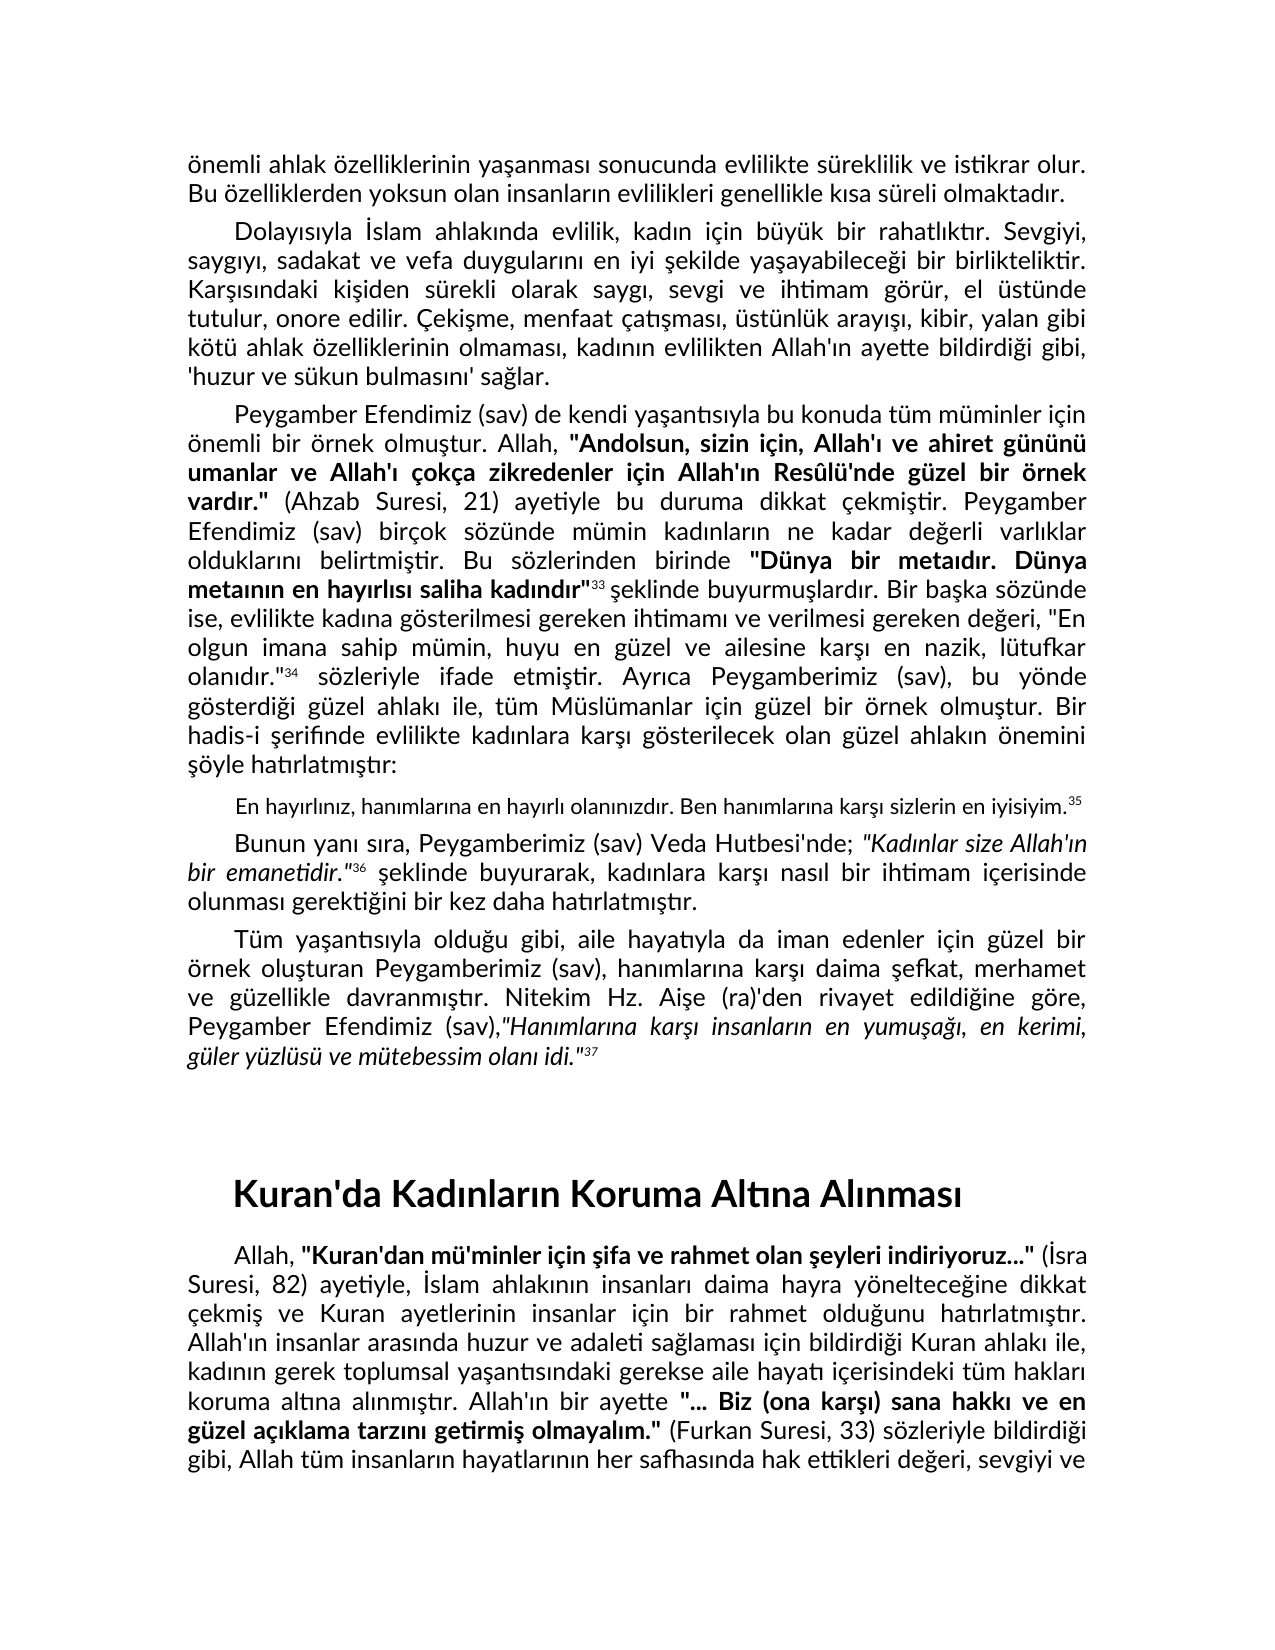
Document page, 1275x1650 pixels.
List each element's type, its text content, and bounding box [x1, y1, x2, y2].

text Dolayısıyla İslam ahlakında evlilik, kadın için büyük bir rahatlıktır. Sevgiyi, saygıyı, sadakat ve vefa duygularını en iyi şekilde yaşayabileceği bir birlikteliktir. Karşısındaki kişiden sürekli olarak saygı, sevgi ve ihtimam görür, el üstünde tutulur, onore edilir. Çekişme, menfaat çatışması, üstünlük arayışı, kibir, yalan gibi kötü ahlak özelliklerinin olmaması, kadının evlilikten Allah'ın ayette bildirdiği gibi, 'huzur ve sükun bulmasını' sağlar. [187, 217, 1087, 392]
text En hayırlınız, hanımlarına en hayırlı olanınızdır. Ben hanımlarına karşı sizlerin en iyisiyim.35 [235, 787, 1087, 821]
text Peygamber Efendimiz (sav) de kendi yaşantısıyla bu konuda tüm müminler için önemli bir örnek olmuştur. Allah, "Andolsun, sizin için, Allah'ı ve ahiret gününü umanlar ve Allah'ı çokça zikredenler için Allah'ın Resûlü'nde güzel bir örnek vardır." (Ahzab Suresi, 21) ayetiyle bu duruma dikkat çekmiştir. Peygamber Efendimiz (sav) birçok sözünde mümin kadınların ne kadar değerli varlıklar olduklarını belirtmiştir. Bu sözlerinden birinde "Dünya bir metaıdır. Dünya metaının en hayırlısı saliha kadındır"33 şeklinde buyurmuşlardır. Bir başka sözünde ise, evlilikte kadına gösterilmesi gereken ihtimamı ve verilmesi gereken değeri, "En olgun imana sahip mümin, huyu en güzel ve ailesine karşı en nazik, lütufkar olanıdır."34 sözleriyle ifade etmiştir. Ayrıca Peygamberimiz (sav), bu yönde gösterdiği güzel ahlakı ile, tüm Müslümanlar için güzel bir örnek olmuştur. Bir hadis-i şerifinde evlilikte kadınlara karşı gösterilecek olan güzel ahlakın önemini şöyle hatırlatmıştır: [187, 400, 1087, 779]
text Bunun yanı sıra, Peygamberimiz (sav) Veda Hutbesi'nde; "Kadınlar size Allah'ın bir emanetidir."36 şeklinde buyurarak, kadınlara karşı nasıl bir ihtimam içerisinde olunması gerektiğini bir kez daha hatırlatmıştır. [187, 829, 1087, 917]
text Tüm yaşantısıyla olduğu gibi, aile hayatıyla da iman edenler için güzel bir örnek oluşturan Peygamberimiz (sav), hanımlarına karşı daima şefkat, merhamet ve güzellikle davranmıştır. Nitekim Hz. Aişe (ra)'den rivayet edildiğine göre, Peygamber Efendimiz (sav),"Hanımlarına karşı insanların en yumuşağı, en kerimi, güler yüzlüsü ve mütebessim olanı idi."37 [187, 925, 1087, 1071]
subtitle Kuran'da Kadınların Koruma Altına Alınması [232, 1171, 1087, 1216]
text önemli ahlak özelliklerinin yaşanması sonucunda evlilikte süreklilik ve istikrar olur. Bu özelliklerden yoksun olan insanların evlilikleri genellikle kısa süreli olmaktadır. [187, 150, 1087, 208]
text Allah, "Kuran'dan mü'minler için şifa ve rahmet olan şeyleri indiriyoruz..." (İsra Suresi, 82) ayetiyle, İslam ahlakının insanları daima hayra yönelteceğine dikkat çekmiş ve Kuran ayetlerinin insanlar için bir rahmet olduğunu hatırlatmıştır. Allah'ın insanlar arasında huzur ve adaleti sağlaması için bildirdiği Kuran ahlakı ile, kadının gerek toplumsal yaşantısındaki gerekse aile hayatı içerisindeki tüm hakları koruma altına alınmıştır. Allah'ın bir ayette "... Biz (ona karşı) sana hakkı ve en güzel açıklama tarzını getirmiş olmayalım." (Furkan Suresi, 33) sözleriyle bildirdiği gibi, Allah tüm insanların hayatlarının her safhasında hak ettikleri değeri, sevgiyi ve [187, 1241, 1087, 1474]
